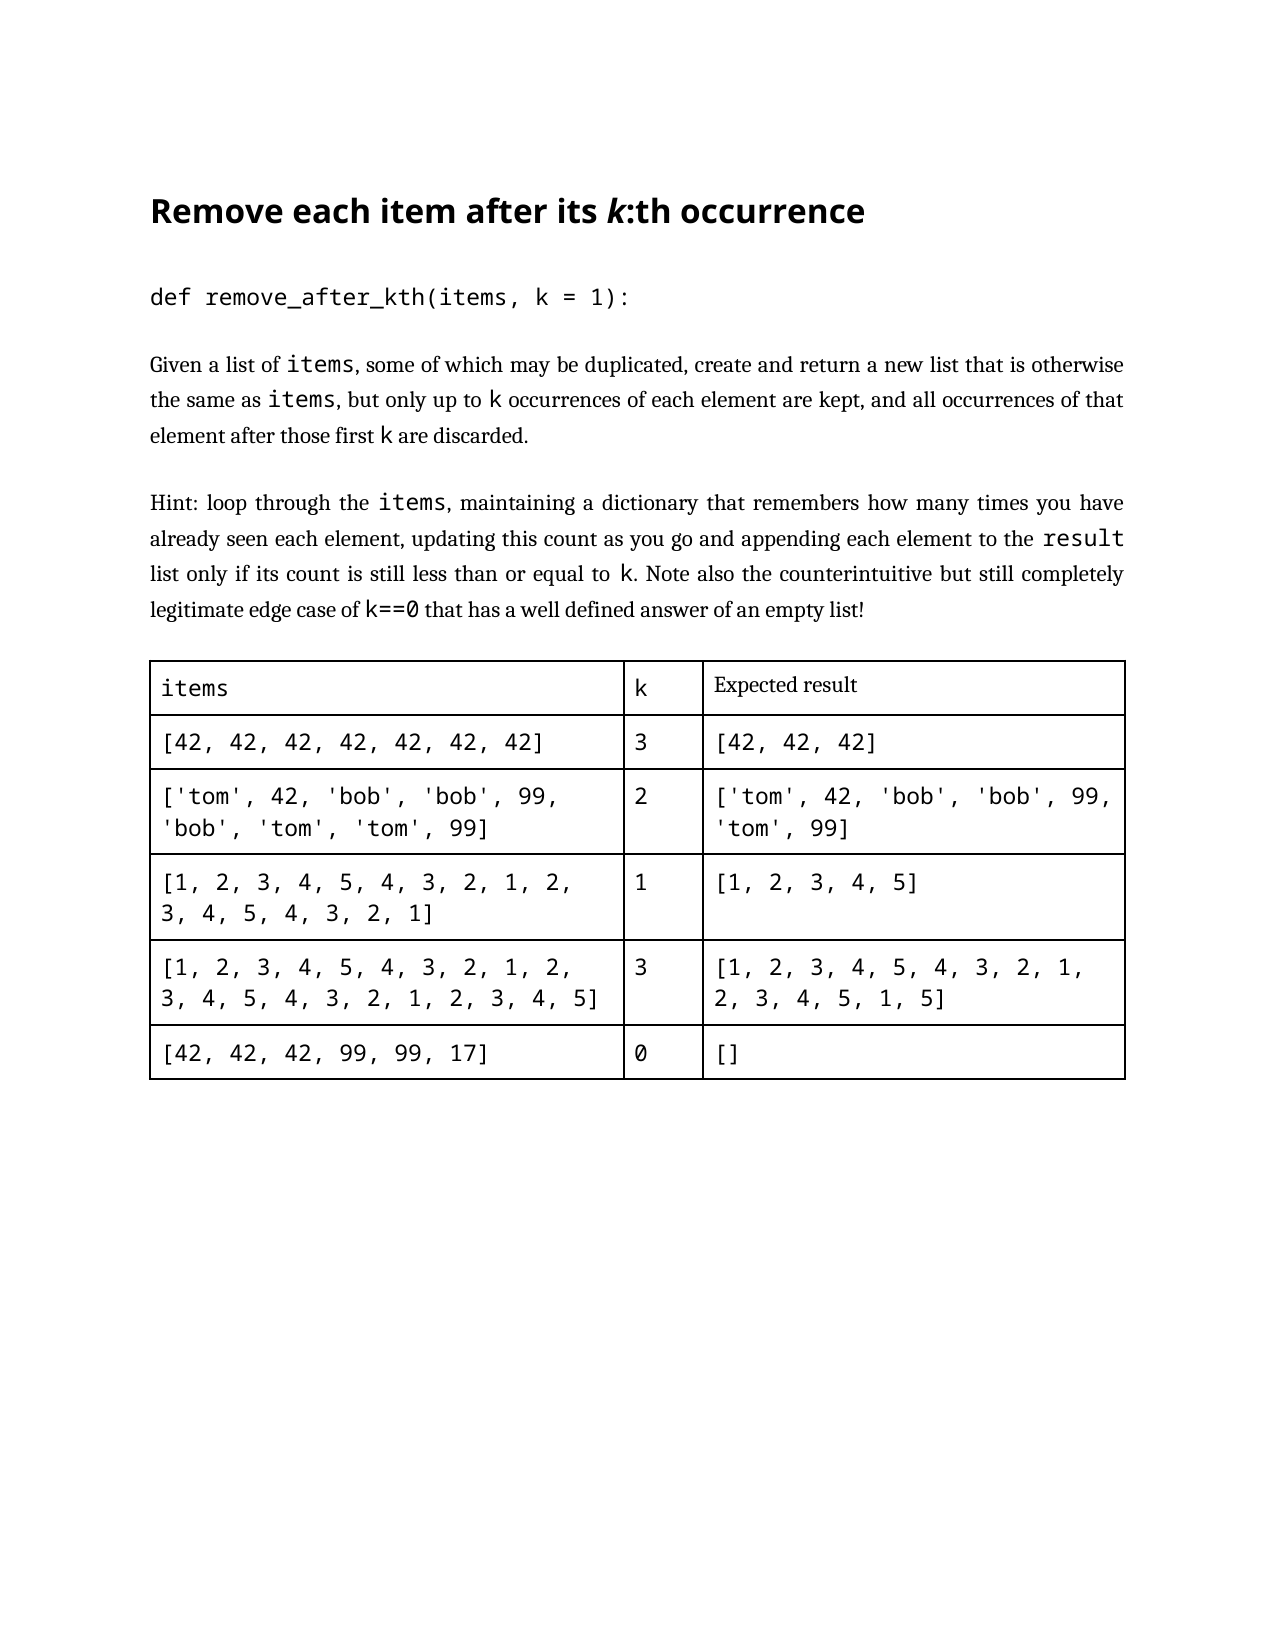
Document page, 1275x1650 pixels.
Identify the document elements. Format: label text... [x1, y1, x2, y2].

text def remove_after_kth(items, k = 1): [150, 281, 1125, 313]
table_cell [42, 42, 42, 99, 99, 17] [151, 1026, 623, 1078]
table_cell 1 [625, 855, 702, 939]
table_cell 3 [625, 941, 702, 1024]
table_header Expected result [704, 662, 1124, 714]
table_cell [] [704, 1026, 1124, 1078]
table_cell 0 [625, 1026, 702, 1078]
table_cell [1, 2, 3, 4, 5] [704, 855, 1124, 939]
table_cell [1, 2, 3, 4, 5, 4, 3, 2, 1, 2, 3, 4, 5, 4, 3, 2, 1, 2, 3, 4, 5] [151, 941, 623, 1024]
table_cell ['tom', 42, 'bob', 'bob', 99, 'bob', 'tom', 'tom', 99] [151, 770, 623, 853]
table_cell 2 [625, 770, 702, 853]
subtitle Remove each item after its k:th occurrence [150, 187, 1125, 233]
table_cell [1, 2, 3, 4, 5, 4, 3, 2, 1, 2, 3, 4, 5, 1, 5] [704, 941, 1124, 1024]
table_cell [42, 42, 42] [704, 716, 1124, 768]
table_cell [1, 2, 3, 4, 5, 4, 3, 2, 1, 2, 3, 4, 5, 4, 3, 2, 1] [151, 855, 623, 939]
table_header k [625, 662, 702, 714]
text Hint: loop through the items, maintaining a dictionary that remembers how many times you have already seen each element, updating this count as you go and appending each element to the result list only if its count is still less than or equal to k. Note also the counterintuitive but still completely legitimate edge case of k==0 that has a well defined answer of an empty list! [150, 486, 1125, 624]
table_header items [151, 662, 623, 714]
table_cell [42, 42, 42, 42, 42, 42, 42] [151, 716, 623, 768]
table_cell 3 [625, 716, 702, 768]
table_cell ['tom', 42, 'bob', 'bob', 99, 'tom', 99] [704, 770, 1124, 853]
text Given a list of items, some of which may be duplicated, create and return a new list that is otherwise the same as items, but only up to k occurrences of each element are kept, and all occurrences of that element after those first k are discarded. [150, 347, 1125, 451]
